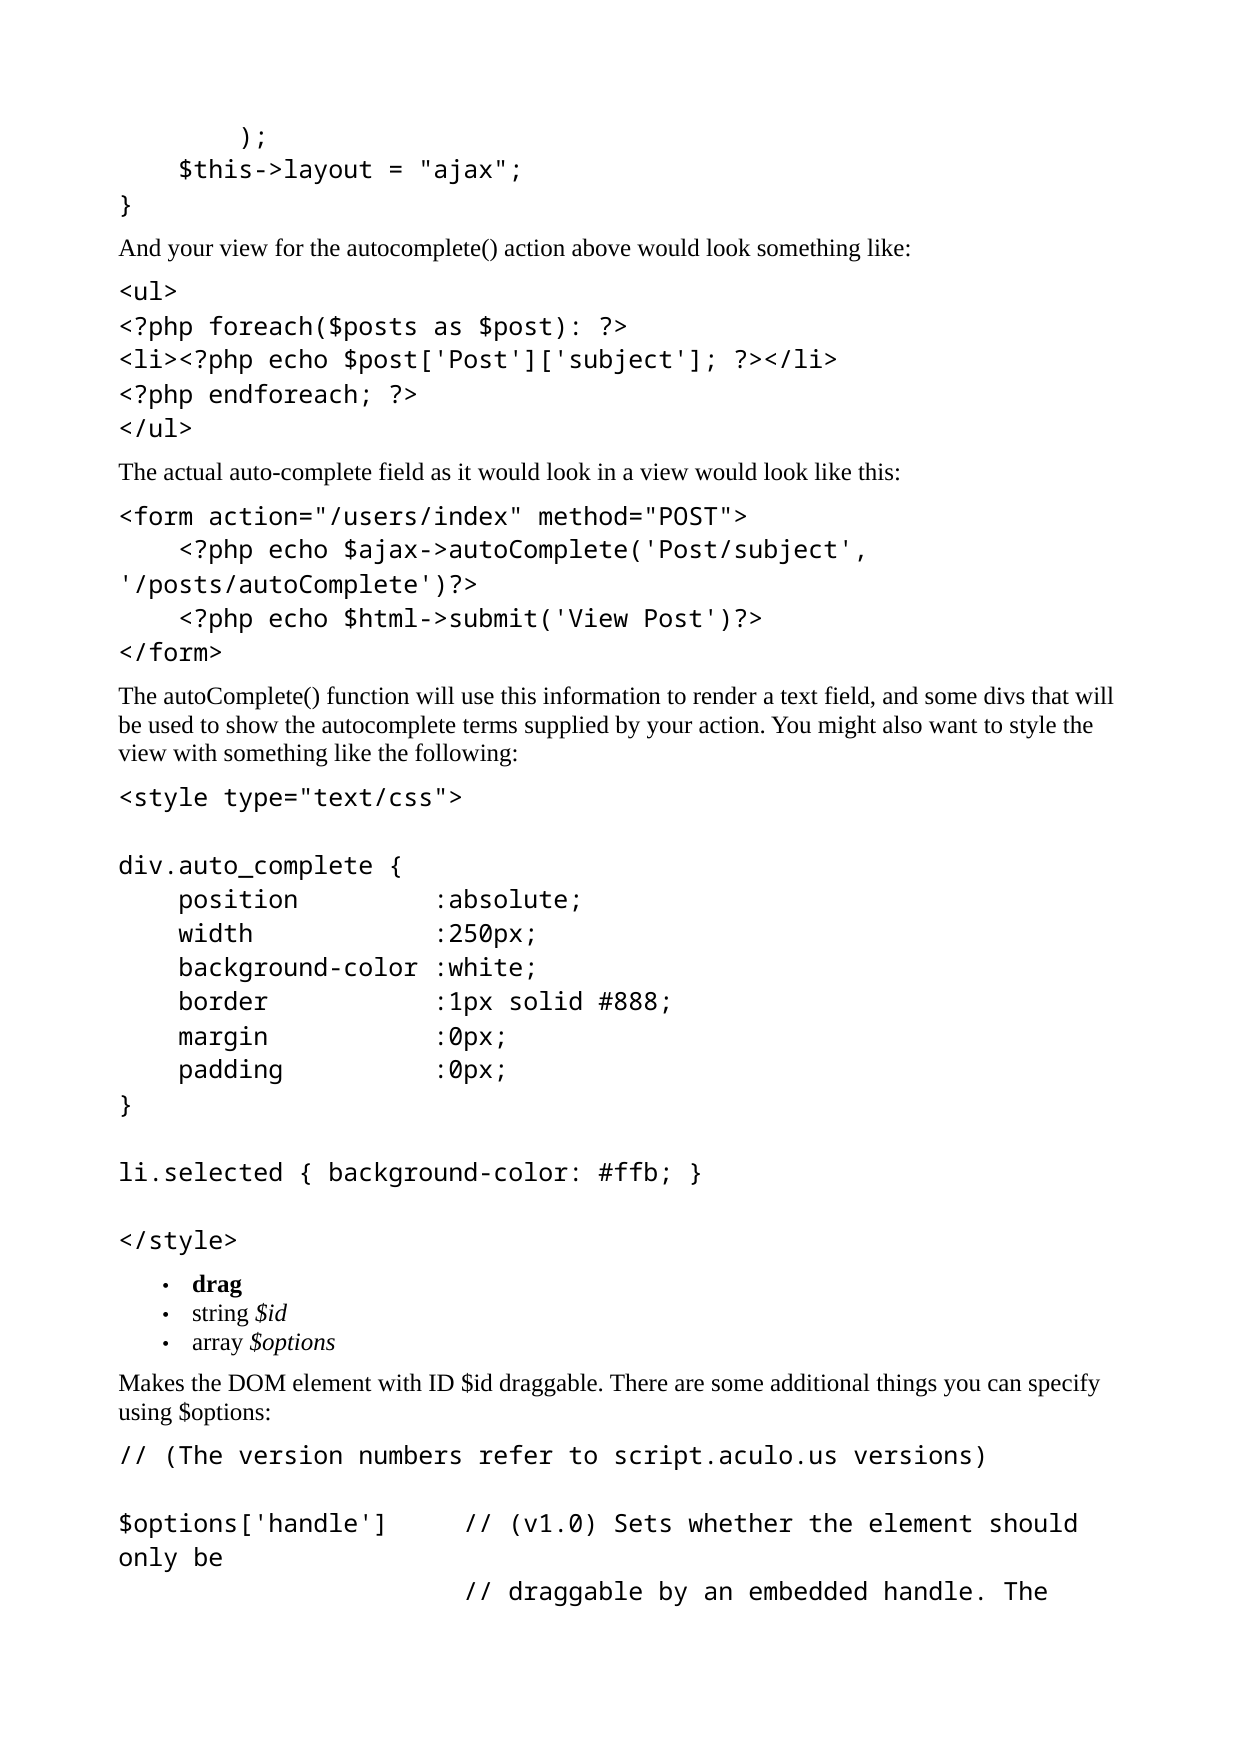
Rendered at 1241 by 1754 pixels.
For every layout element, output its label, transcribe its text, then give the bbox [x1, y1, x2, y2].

list drag [162, 1269, 1122, 1298]
text And your view for the autocomplete() action above would look something like: [118, 233, 1122, 262]
text The actual auto-complete field as it would look in a view would look like this: [118, 457, 1122, 486]
text ); $this->layout = "ajax"; } [118, 118, 1122, 220]
text <style type="text/css"> div.auto_complete { position :absolute; width :250px; background-color :white; border :1px solid #888; margin :0px; padding :0px; } li.selected { background-color: #ffb; } </style> [118, 780, 1122, 1257]
list array $options [162, 1327, 1122, 1355]
text Makes the DOM element with ID $id draggable. There are some additional things you can specify using $options: [118, 1368, 1122, 1425]
text The autoComplete() function will use this information to render a text field, and some divs that will be used to show the autocomplete terms supplied by your action. You might also want to style the view with something like the following: [118, 681, 1122, 767]
text <form action="/users/index" method="POST"> <?php echo $ajax->autoComplete('Post/subject', '/posts/autoComplete')?> <?php echo $html->submit('View Post')?> </form> [118, 498, 1122, 668]
list string $id [162, 1298, 1122, 1327]
text // (The version numbers refer to script.aculo.us versions) $options['handle'] // (v1.0) Sets whether the element should only be // draggable by an embedded handle. The [118, 1438, 1122, 1608]
text <ul> <?php foreach($posts as $post): ?> <li><?php echo $post['Post']['subject']; ?></li> <?php endforeach; ?> </ul> [118, 274, 1122, 444]
